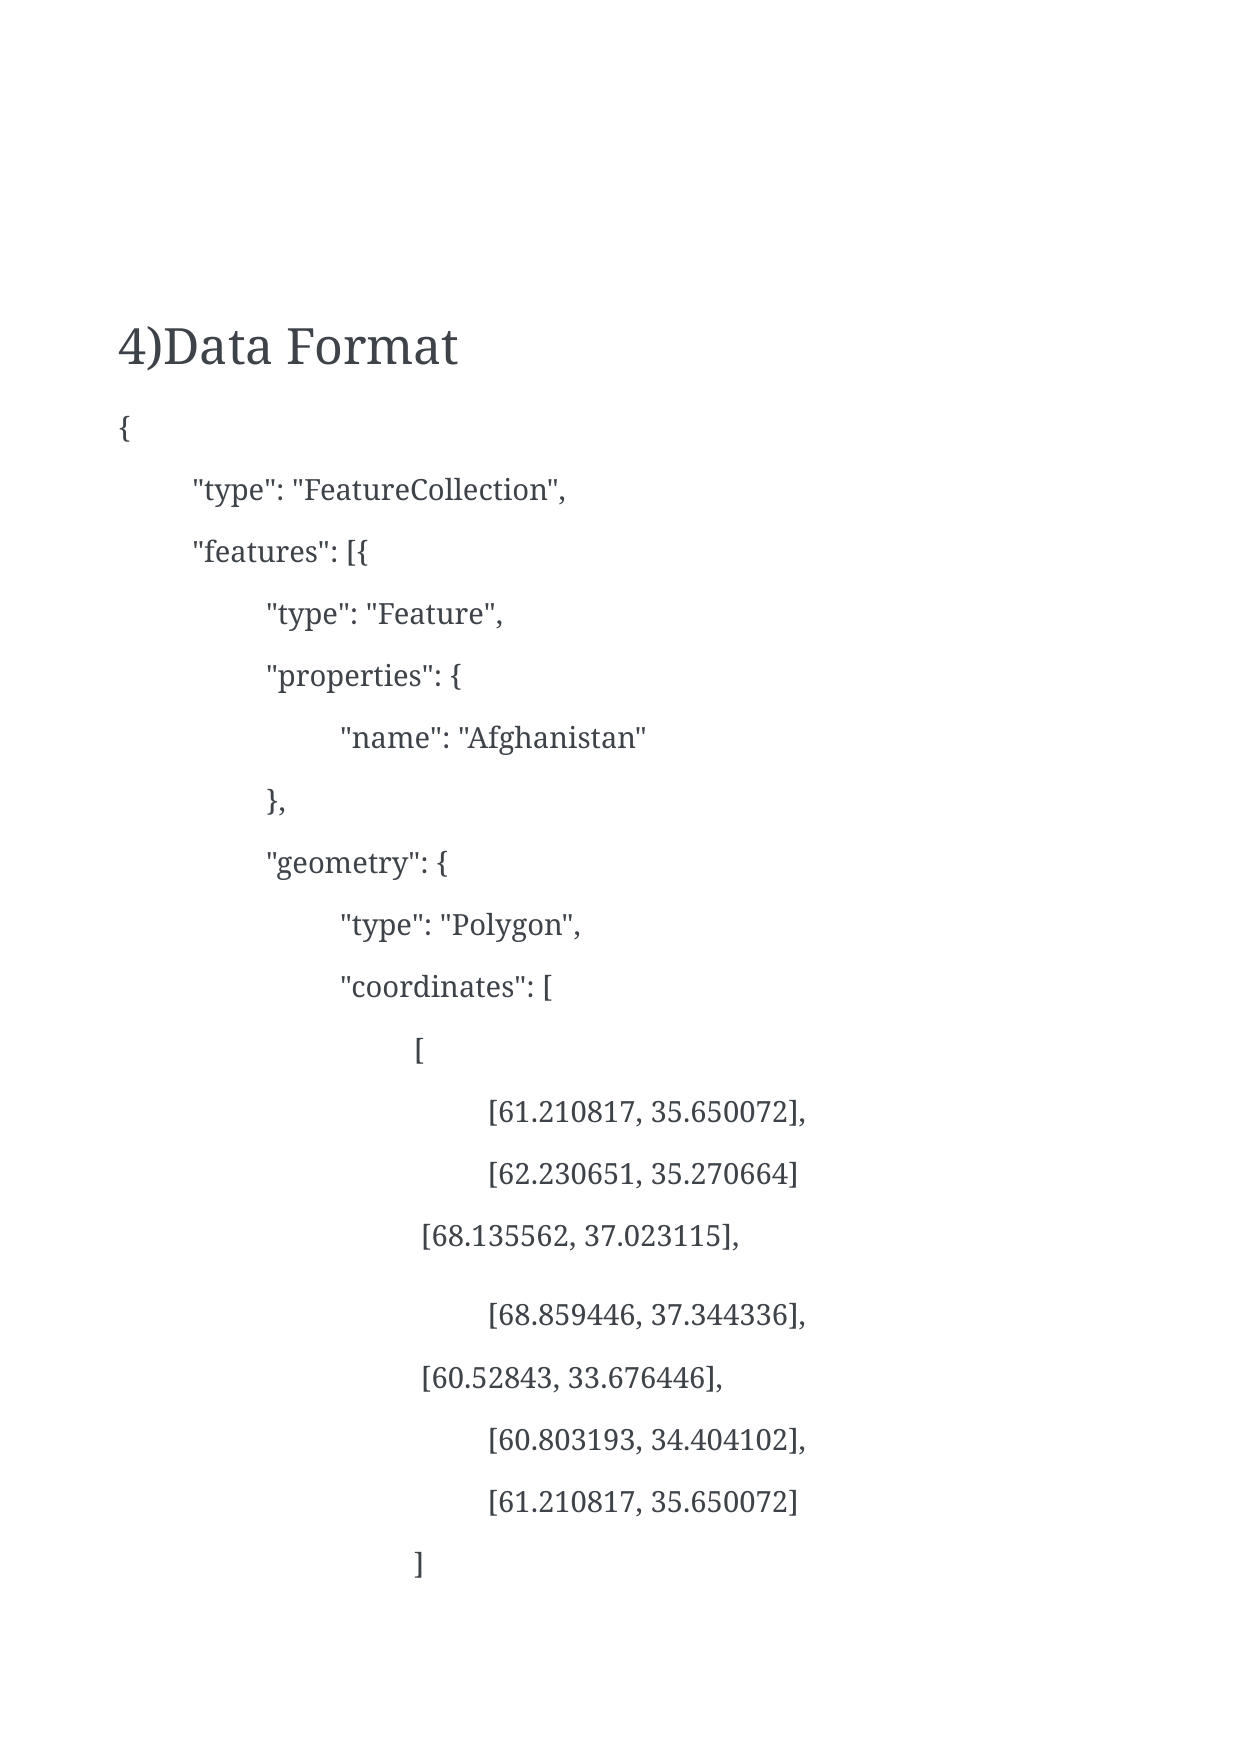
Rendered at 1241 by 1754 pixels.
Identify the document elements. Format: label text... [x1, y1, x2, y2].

text [68.859446, 37.344336], [118, 1295, 1122, 1334]
text "name": "Afghanistan" [118, 718, 1122, 757]
text [68.135562, 37.023115], [118, 1215, 1122, 1255]
text "geometry": { [118, 842, 1122, 882]
text [ [118, 1029, 1122, 1068]
text [61.210817, 35.650072], [118, 1091, 1122, 1131]
text "type": "Polygon", [118, 904, 1122, 944]
text "type": "FeatureCollection", [118, 469, 1122, 509]
text [62.230651, 35.270664] [118, 1153, 1122, 1193]
text [60.803193, 34.404102], [118, 1419, 1122, 1459]
text { [118, 407, 1122, 447]
text "type": "Feature", [118, 593, 1122, 633]
text "features": [{ [118, 531, 1122, 571]
text ] [118, 1543, 1122, 1583]
text [61.210817, 35.650072] [118, 1481, 1122, 1521]
text [60.52843, 33.676446], [118, 1357, 1122, 1397]
text "properties": { [118, 656, 1122, 695]
text 4)Data Format [118, 311, 1122, 379]
text }, [118, 780, 1122, 820]
text "coordinates": [ [118, 967, 1122, 1006]
